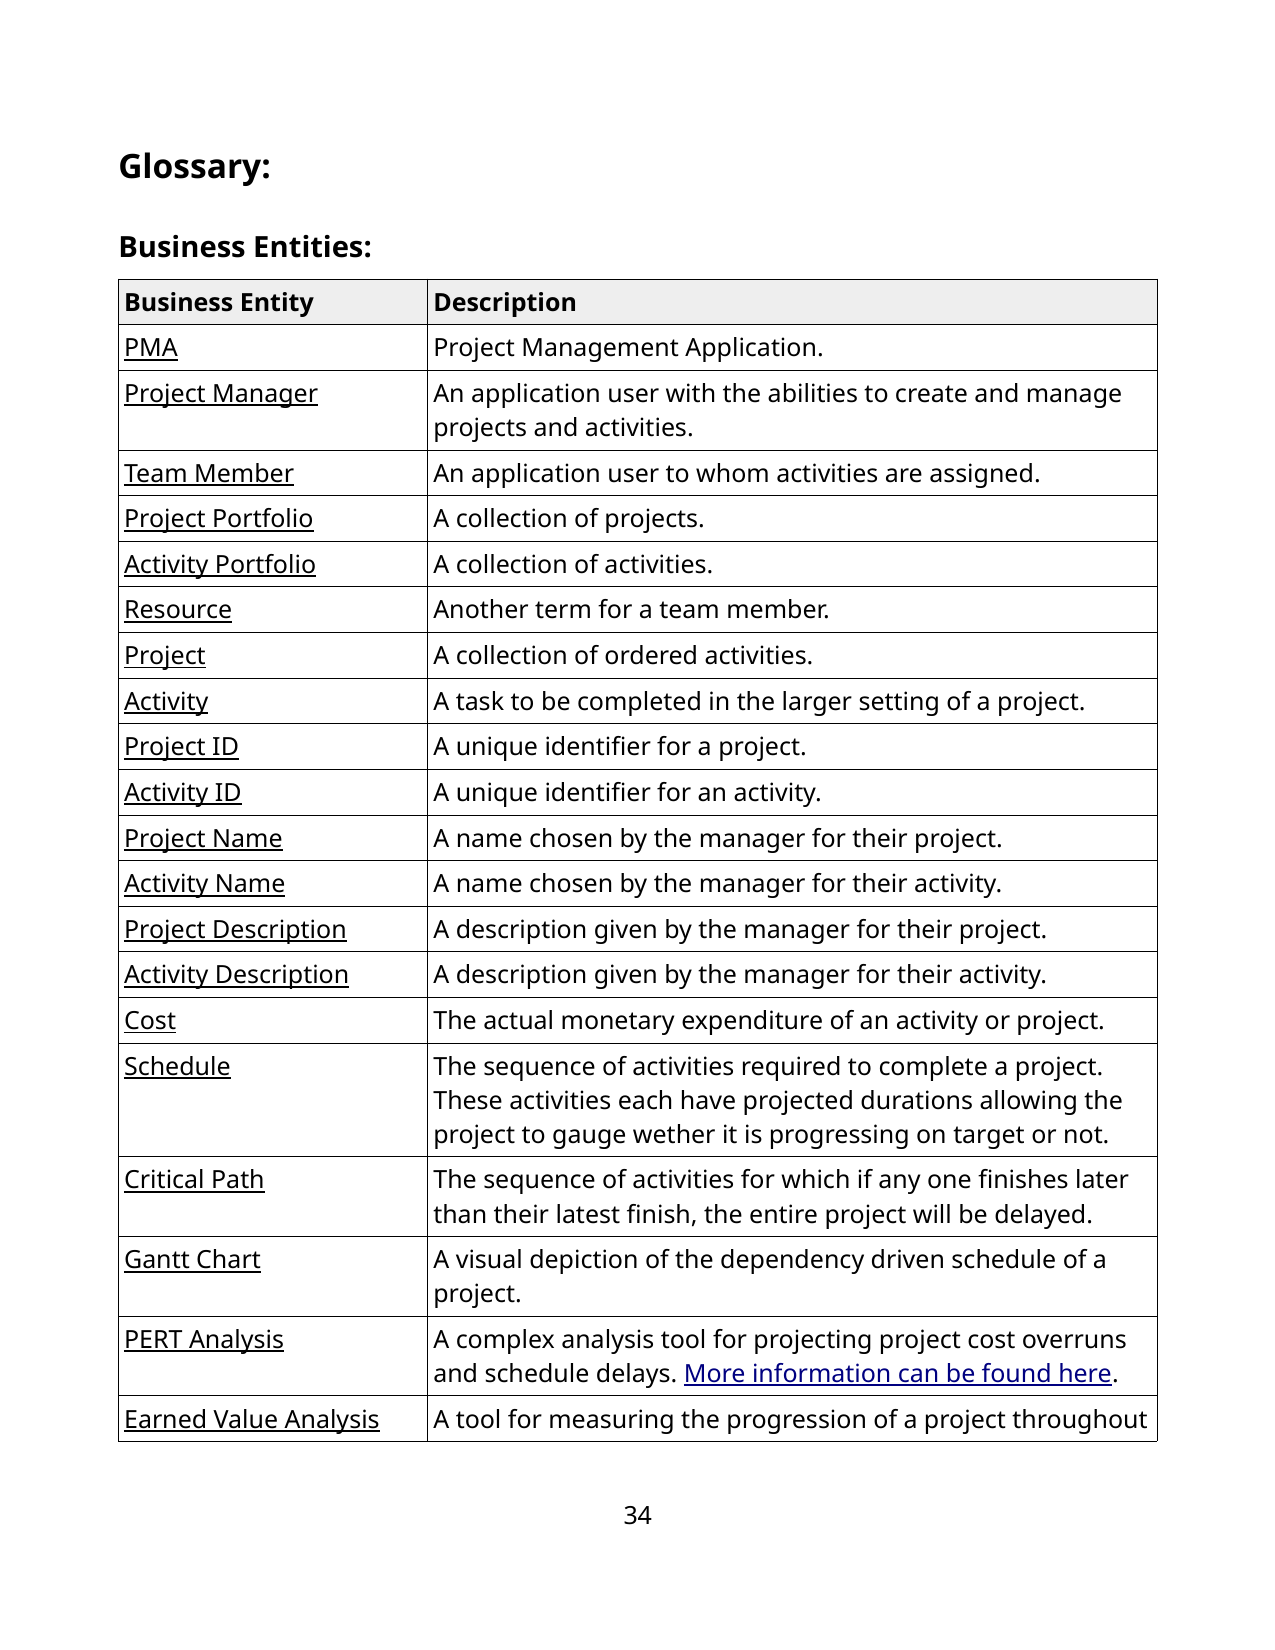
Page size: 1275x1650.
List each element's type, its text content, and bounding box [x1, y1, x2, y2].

table_cell Project ID [119, 724, 427, 769]
table_cell Activity Portfolio [119, 542, 427, 586]
table_cell A collection of activities. [428, 542, 1157, 586]
table_cell An application user with the abilities to create and manage projects and activities. [428, 371, 1157, 449]
table_cell A tool for measuring the progression of a project throughout [428, 1396, 1157, 1441]
table_cell A description given by the manager for their activity. [428, 952, 1157, 997]
subtitle Glossary: [118, 143, 1157, 189]
table_cell The sequence of activities for which if any one finishes later than their latest finish, the entire project will be delayed. [428, 1157, 1157, 1236]
table_cell An application user to whom activities are assigned. [428, 451, 1157, 495]
table_header Business Entity [119, 280, 427, 324]
table_cell A visual depiction of the dependency driven schedule of a project. [428, 1237, 1157, 1316]
table_cell A unique identifier for a project. [428, 724, 1157, 769]
table_cell A complex analysis tool for projecting project cost overruns and schedule delays. More information can be found here. [428, 1317, 1157, 1395]
table_cell A collection of ordered activities. [428, 633, 1157, 678]
table_cell PMA [119, 325, 427, 370]
subtitle Business Entities: [118, 226, 1157, 266]
table_cell Resource [119, 587, 427, 632]
table_cell The actual monetary expenditure of an activity or project. [428, 998, 1157, 1043]
table_cell The sequence of activities required to complete a project. These activities each have projected durations allowing the project to gauge wether it is progressing on target or not. [428, 1044, 1157, 1156]
table_cell Activity [119, 679, 427, 723]
table_cell Earned Value Analysis [119, 1396, 427, 1441]
table_cell Activity Name [119, 861, 427, 906]
table_cell Project Manager [119, 371, 427, 449]
table_cell Project Portfolio [119, 496, 427, 541]
table_cell A name chosen by the manager for their activity. [428, 861, 1157, 906]
table_cell Project [119, 633, 427, 678]
table_cell Another term for a team member. [428, 587, 1157, 632]
table_cell Project Description [119, 907, 427, 951]
table_cell Activity ID [119, 770, 427, 814]
table_cell A description given by the manager for their project. [428, 907, 1157, 951]
table_cell Gantt Chart [119, 1237, 427, 1316]
table_cell Project Management Application. [428, 325, 1157, 370]
table_cell A task to be completed in the larger setting of a project. [428, 679, 1157, 723]
table_cell Critical Path [119, 1157, 427, 1236]
table_cell Project Name [119, 816, 427, 860]
table_cell Activity Description [119, 952, 427, 997]
table_cell A name chosen by the manager for their project. [428, 816, 1157, 860]
table_cell PERT Analysis [119, 1317, 427, 1395]
table_cell A unique identifier for an activity. [428, 770, 1157, 814]
table_cell Schedule [119, 1044, 427, 1156]
table_header Description [428, 280, 1157, 324]
table_cell Cost [119, 998, 427, 1043]
table_cell A collection of projects. [428, 496, 1157, 541]
table_cell Team Member [119, 451, 427, 495]
